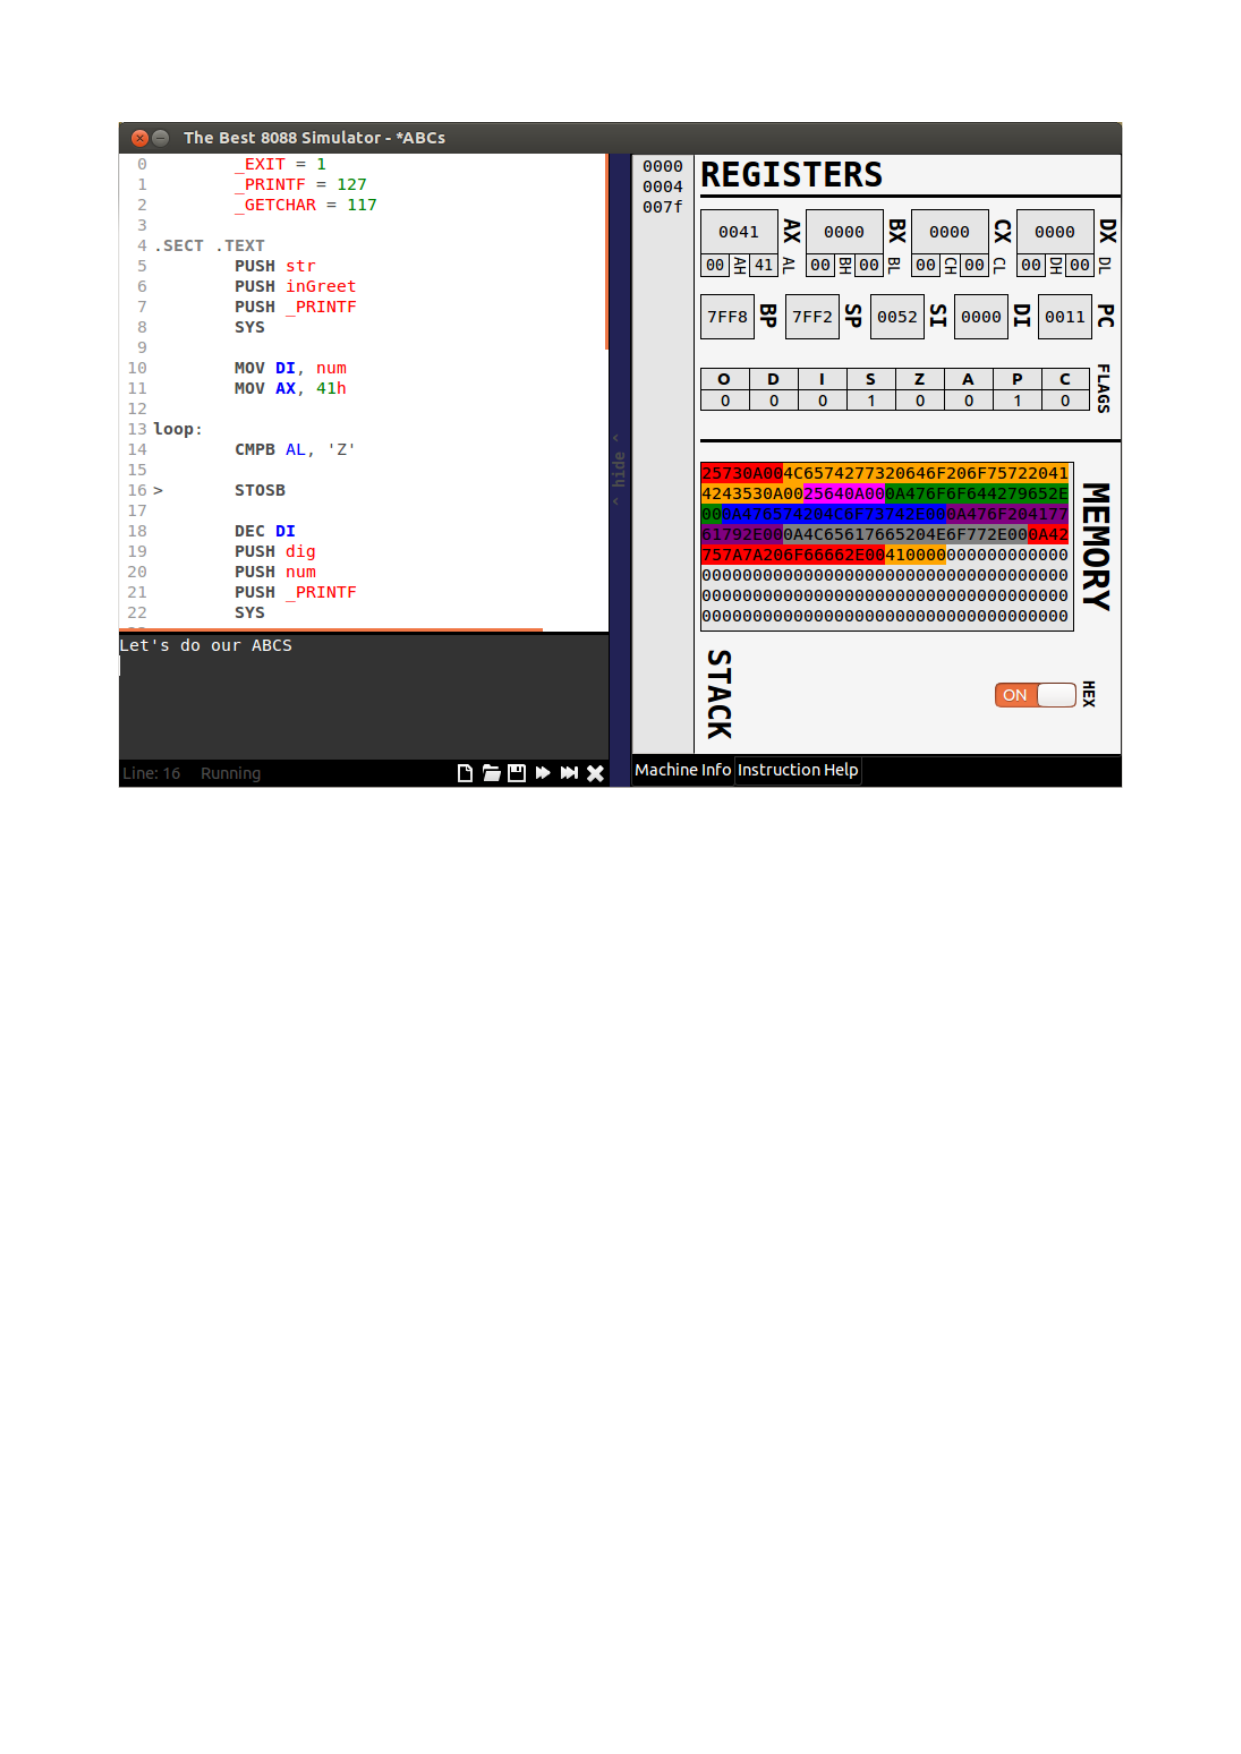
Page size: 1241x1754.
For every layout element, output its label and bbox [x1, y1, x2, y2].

picture [118, 122, 1123, 788]
